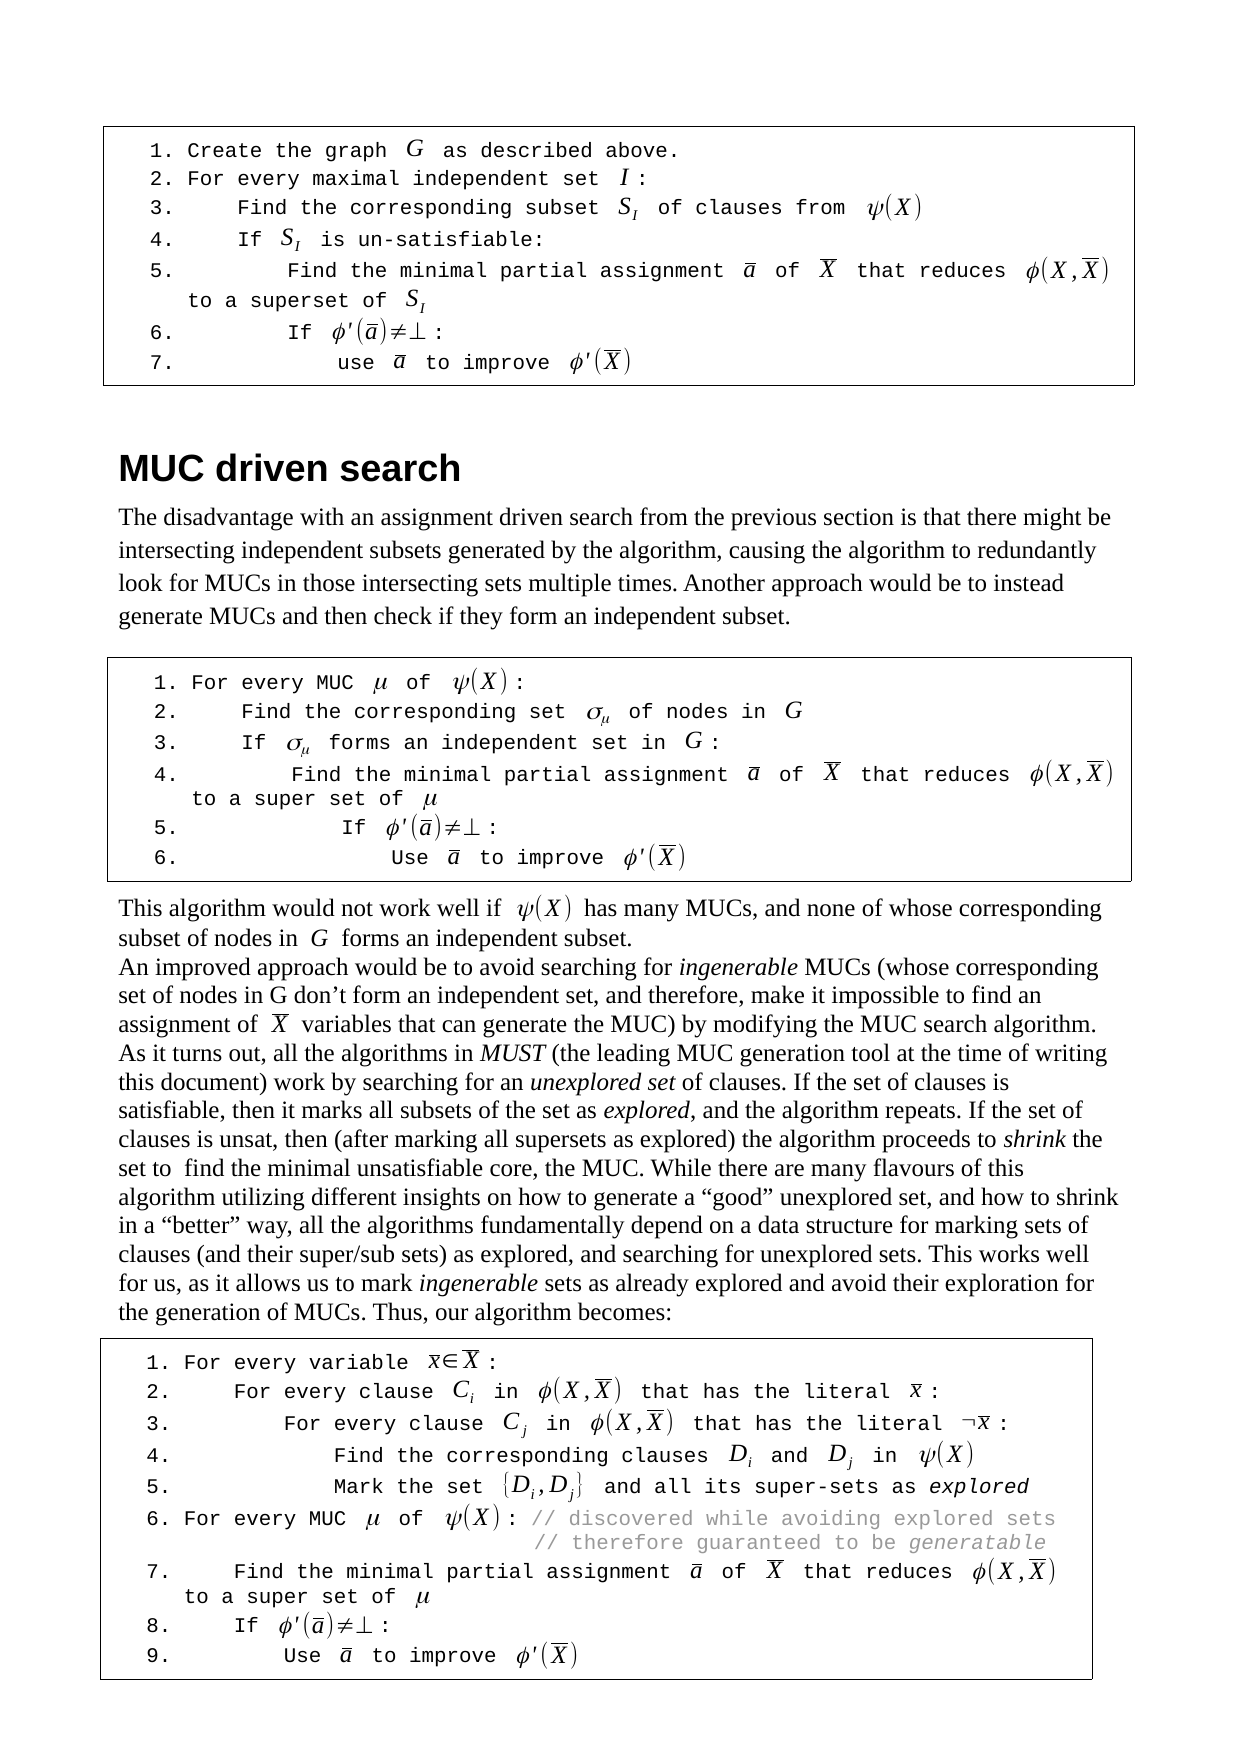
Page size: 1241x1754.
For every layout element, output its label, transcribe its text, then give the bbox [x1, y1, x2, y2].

subtitle MUC driven search [118, 446, 1122, 489]
list use to improve [149, 346, 1125, 376]
list Find the minimal partial assignment of that reduces to a super set of [154, 758, 1122, 812]
list For every maximal independent set : [149, 163, 1125, 192]
text [108, 658, 1131, 881]
list Create the graph as described above. [149, 135, 1125, 163]
list If : [149, 316, 1125, 346]
list For every MUC of : [154, 666, 1122, 696]
list Find the corresponding set of nodes in [154, 696, 1122, 727]
list If : [146, 1610, 1083, 1640]
list If forms an independent set in : [154, 727, 1122, 758]
list For every MUC of : // discovered while avoiding explored sets [146, 1502, 1083, 1532]
list If is un-satisfiable: [149, 224, 1125, 255]
list For every clause in that has the literal : [146, 1375, 1083, 1407]
text The disadvantage with an assignment driven search from the previous section is that there might be intersecting independent subsets generated by the algorithm, causing the algorithm to redundantly look for MUCs in those intersecting sets multiple times. Another approach would be to instead generate MUCs and then check if they form an independent subset. [118, 502, 1122, 630]
text This algorithm would not work well if has many MUCs, and none of whose corresponding subset of nodes in forms an independent subset. [118, 882, 1122, 952]
list Find the minimal partial assignment of that reduces to a superset of [149, 255, 1125, 316]
list For every variable : [146, 1347, 1083, 1375]
list For every clause in that has the literal : [146, 1407, 1083, 1439]
list Find the corresponding clauses and in [146, 1439, 1083, 1471]
list Use to improve [146, 1640, 1083, 1670]
text An improved approach would be to avoid searching for ingenerable MUCs (whose corresponding set of nodes in G don’t form an independent set, and therefore, make it impossible to find an assignment of variables that can generate the MUC) by modifying the MUC search algorithm. As it turns out, all the algorithms in MUST (the leading MUC generation tool at the time of writing this document) work by searching for an unexplored set of clauses. If the set of clauses is satisfiable, then it marks all subsets of the set as explored, and the algorithm repeats. If the set of clauses is unsat, then (after marking all supersets as explored) the algorithm proceeds to shrink the set to find the minimal unsatisfiable core, the MUC. While there are many flavours of this algorithm utilizing different insights on how to generate a “good” unexplored set, and how to shrink in a “better” way, all the algorithms fundamentally depend on a data structure for marking sets of clauses (and their super/sub sets) as explored, and searching for unexplored sets. This works well for us, as it allows us to mark ingenerable sets as already explored and avoid their exploration for the generation of MUCs. Thus, our algorithm becomes: [118, 952, 1122, 1326]
list Find the minimal partial assignment of that reduces to a super set of [146, 1556, 1083, 1610]
list // therefore guaranteed to be generatable [146, 1532, 1083, 1556]
list Find the corresponding subset of clauses from [149, 192, 1125, 224]
text [118, 649, 1122, 657]
list If : [154, 812, 1122, 842]
list Mark the set and all its super-sets as explored [146, 1471, 1083, 1502]
list Use to improve [154, 842, 1122, 872]
